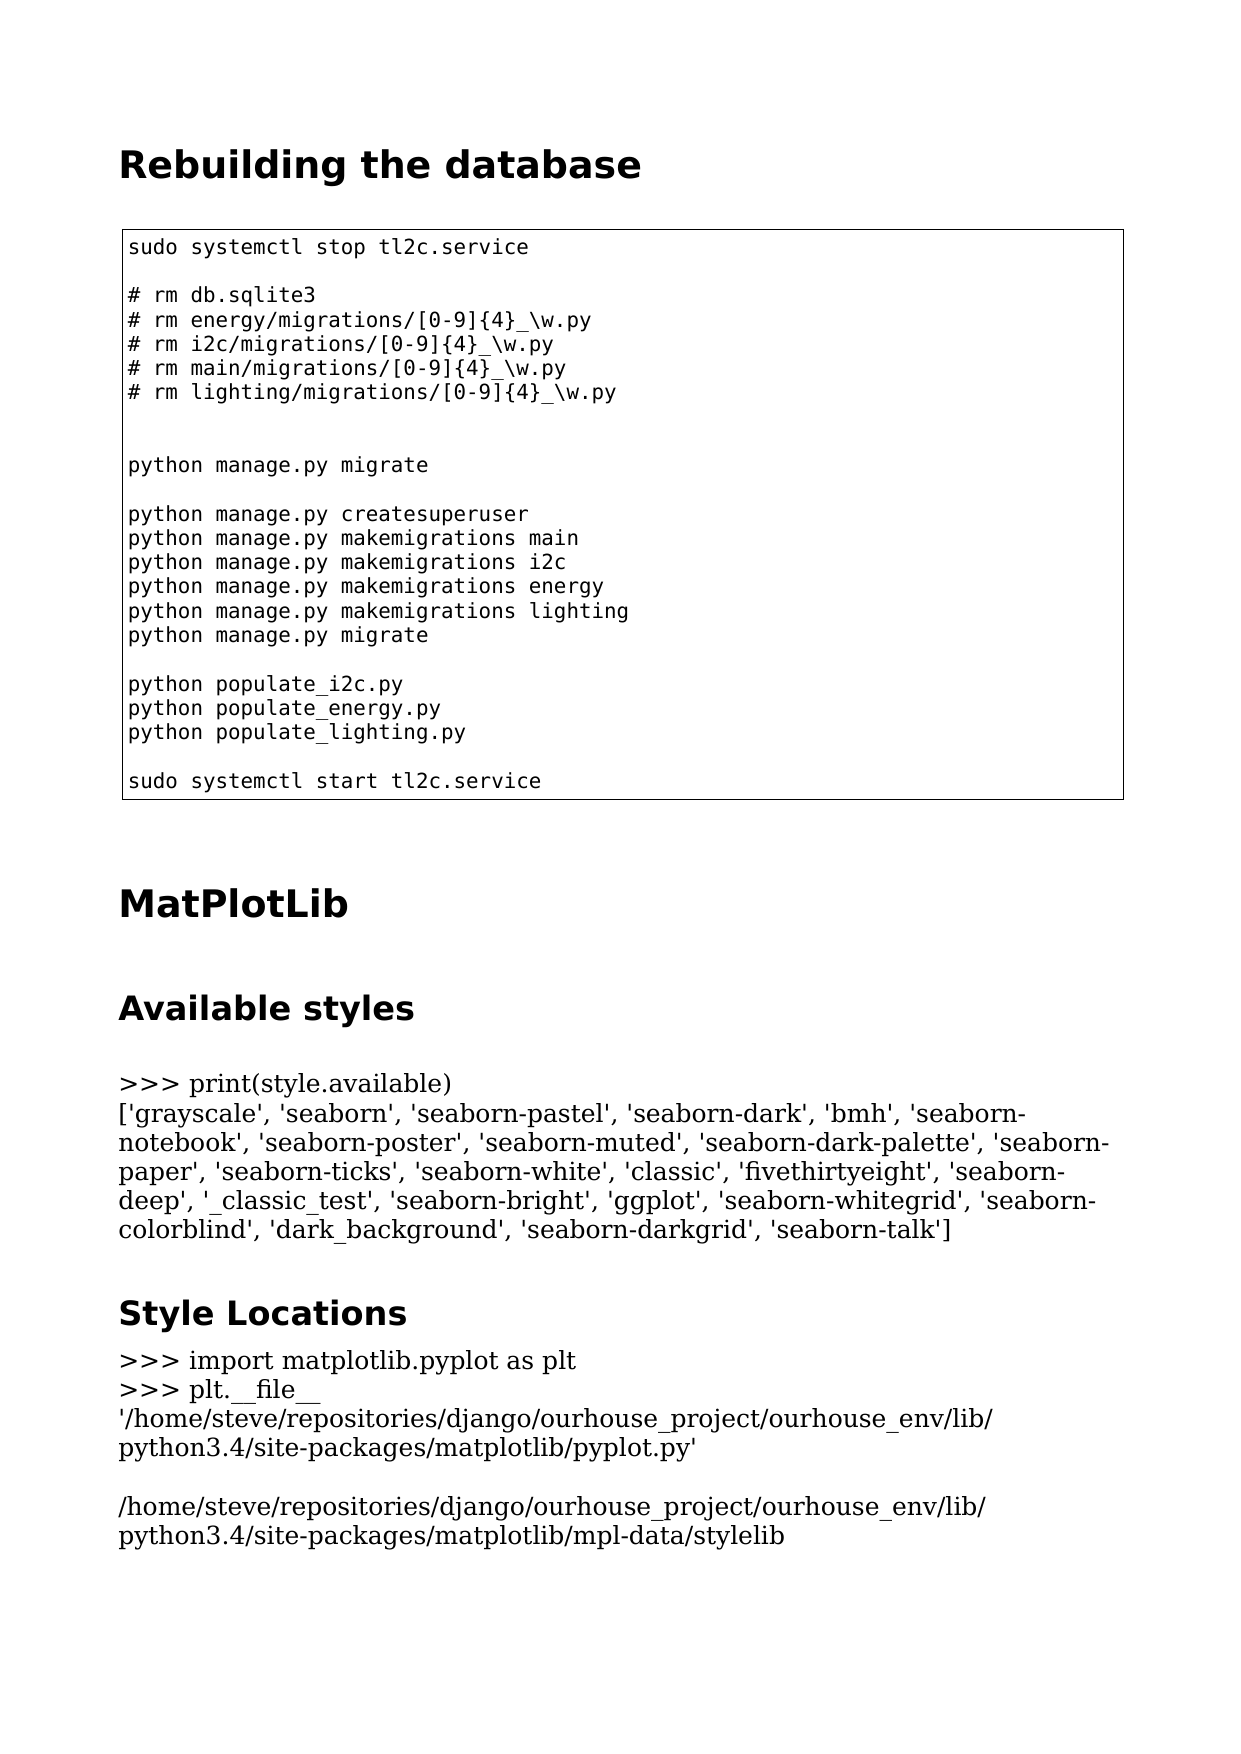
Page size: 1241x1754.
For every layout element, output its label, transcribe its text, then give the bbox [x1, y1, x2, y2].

subtitle Style Locations [118, 1294, 1122, 1334]
text >>> print(style.available) [118, 1069, 1122, 1099]
subtitle Rebuilding the database [118, 143, 1122, 187]
text >>> plt.__file__ [118, 1375, 1122, 1404]
text >>> import matplotlib.pyplot as plt [118, 1346, 1122, 1375]
table_header sudo systemctl stop tl2c.service # rm db.sqlite3 # rm energy/migrations/[0-9]{4}_\w.py # rm i2c/migrations/[0-9]{4}_\w.py # rm main/migrations/[0-9]{4}_\w.py # rm lighting/migrations/[0-9]{4}_\w.py python manage.py migrate python manage.py createsuperuser python manage.py makemigrations main python manage.py makemigrations i2c python manage.py makemigrations energy python manage.py makemigrations lighting python manage.py migrate python populate_i2c.py python populate_energy.py python populate_lighting.py sudo systemctl start tl2c.service [123, 230, 1123, 799]
subtitle Available styles [118, 989, 1122, 1028]
text ['grayscale', 'seaborn', 'seaborn-pastel', 'seaborn-dark', 'bmh', 'seaborn-notebook', 'seaborn-poster', 'seaborn-muted', 'seaborn-dark-palette', 'seaborn-paper', 'seaborn-ticks', 'seaborn-white', 'classic', 'fivethirtyeight', 'seaborn-deep', '_classic_test', 'seaborn-bright', 'ggplot', 'seaborn-whitegrid', 'seaborn-colorblind', 'dark_background', 'seaborn-darkgrid', 'seaborn-talk'] [118, 1099, 1122, 1244]
text /home/steve/repositories/django/ourhouse_project/ourhouse_env/lib/python3.4/site-packages/matplotlib/mpl-data/stylelib [118, 1492, 1122, 1550]
text '/home/steve/repositories/django/ourhouse_project/ourhouse_env/lib/python3.4/site-packages/matplotlib/pyplot.py' [118, 1404, 1122, 1463]
subtitle MatPlotLib [118, 882, 1122, 926]
